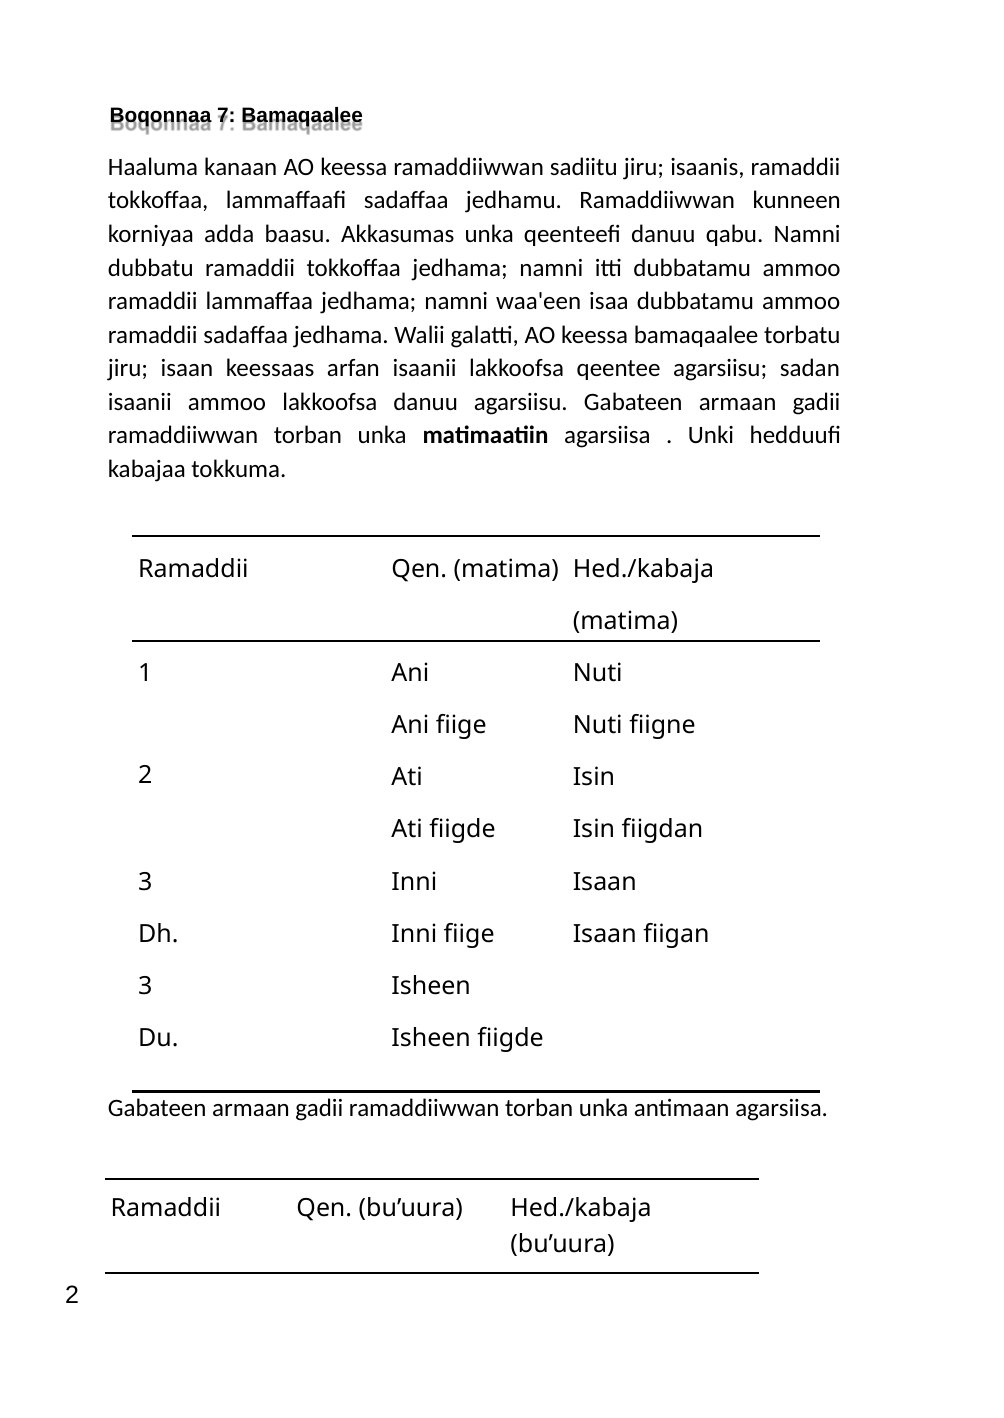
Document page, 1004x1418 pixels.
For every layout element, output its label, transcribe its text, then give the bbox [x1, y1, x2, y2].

table_cell Nuti Nuti fiigne [573, 642, 820, 743]
table_header Hed./kabaja (matima) [573, 537, 820, 640]
table_cell Isaan Isaan fiigan [573, 848, 820, 954]
table_header Hed./kabaja (bu’uura) [510, 1180, 758, 1272]
table_header Ramaddii [132, 537, 391, 640]
table_cell 1 [132, 642, 391, 743]
table_header Qen. (bu’uura) [296, 1180, 510, 1272]
text Haaluma kanaan AO keessa ramaddiiwwan sadiitu jiru; isaanis, ramaddii tokkoffaa, lammaffaafi sadaffaa jedhamu. Ramaddiiwwan kunneen korniyaa adda baasu. Akkasumas unka qeenteefi danuu qabu. Namni dubbatu ramaddii tokkoffaa jedhama; namni itti dubbatamu ammoo ramaddii lammaffaa jedhama; namni waa'een isaa dubbatamu ammoo ramaddii sadaffaa jedhama. Walii galatti, AO keessa bamaqaalee torbatu jiru; isaan keessaas arfan isaanii lakkoofsa qeentee agarsiisu; sadan isaanii ammoo lakkoofsa danuu agarsiisu. Gabateen armaan gadii ramaddiiwwan torban unka matimaatiin agarsiisa . Unki hedduufi kabajaa tokkuma. [108, 151, 841, 483]
table_cell Isheen Isheen fiigde [391, 954, 573, 1090]
table_cell [573, 954, 820, 1090]
table_cell Ani Ani fiige [391, 642, 573, 743]
table_cell 3 Du. [132, 954, 391, 1090]
table_header Ramaddii [105, 1180, 296, 1272]
table_cell Inni Inni fiige [391, 848, 573, 954]
picture [95, 102, 389, 149]
table_cell 2 [132, 743, 391, 848]
text Gabateen armaan gadii ramaddiiwwan torban unka antimaan agarsiisa. [108, 1092, 841, 1123]
table_cell Ati Ati fiigde [391, 743, 573, 848]
table_cell 3 Dh. [132, 848, 391, 954]
table_cell Isin Isin fiigdan [573, 743, 820, 848]
table_header Qen. (matima) [391, 537, 573, 640]
